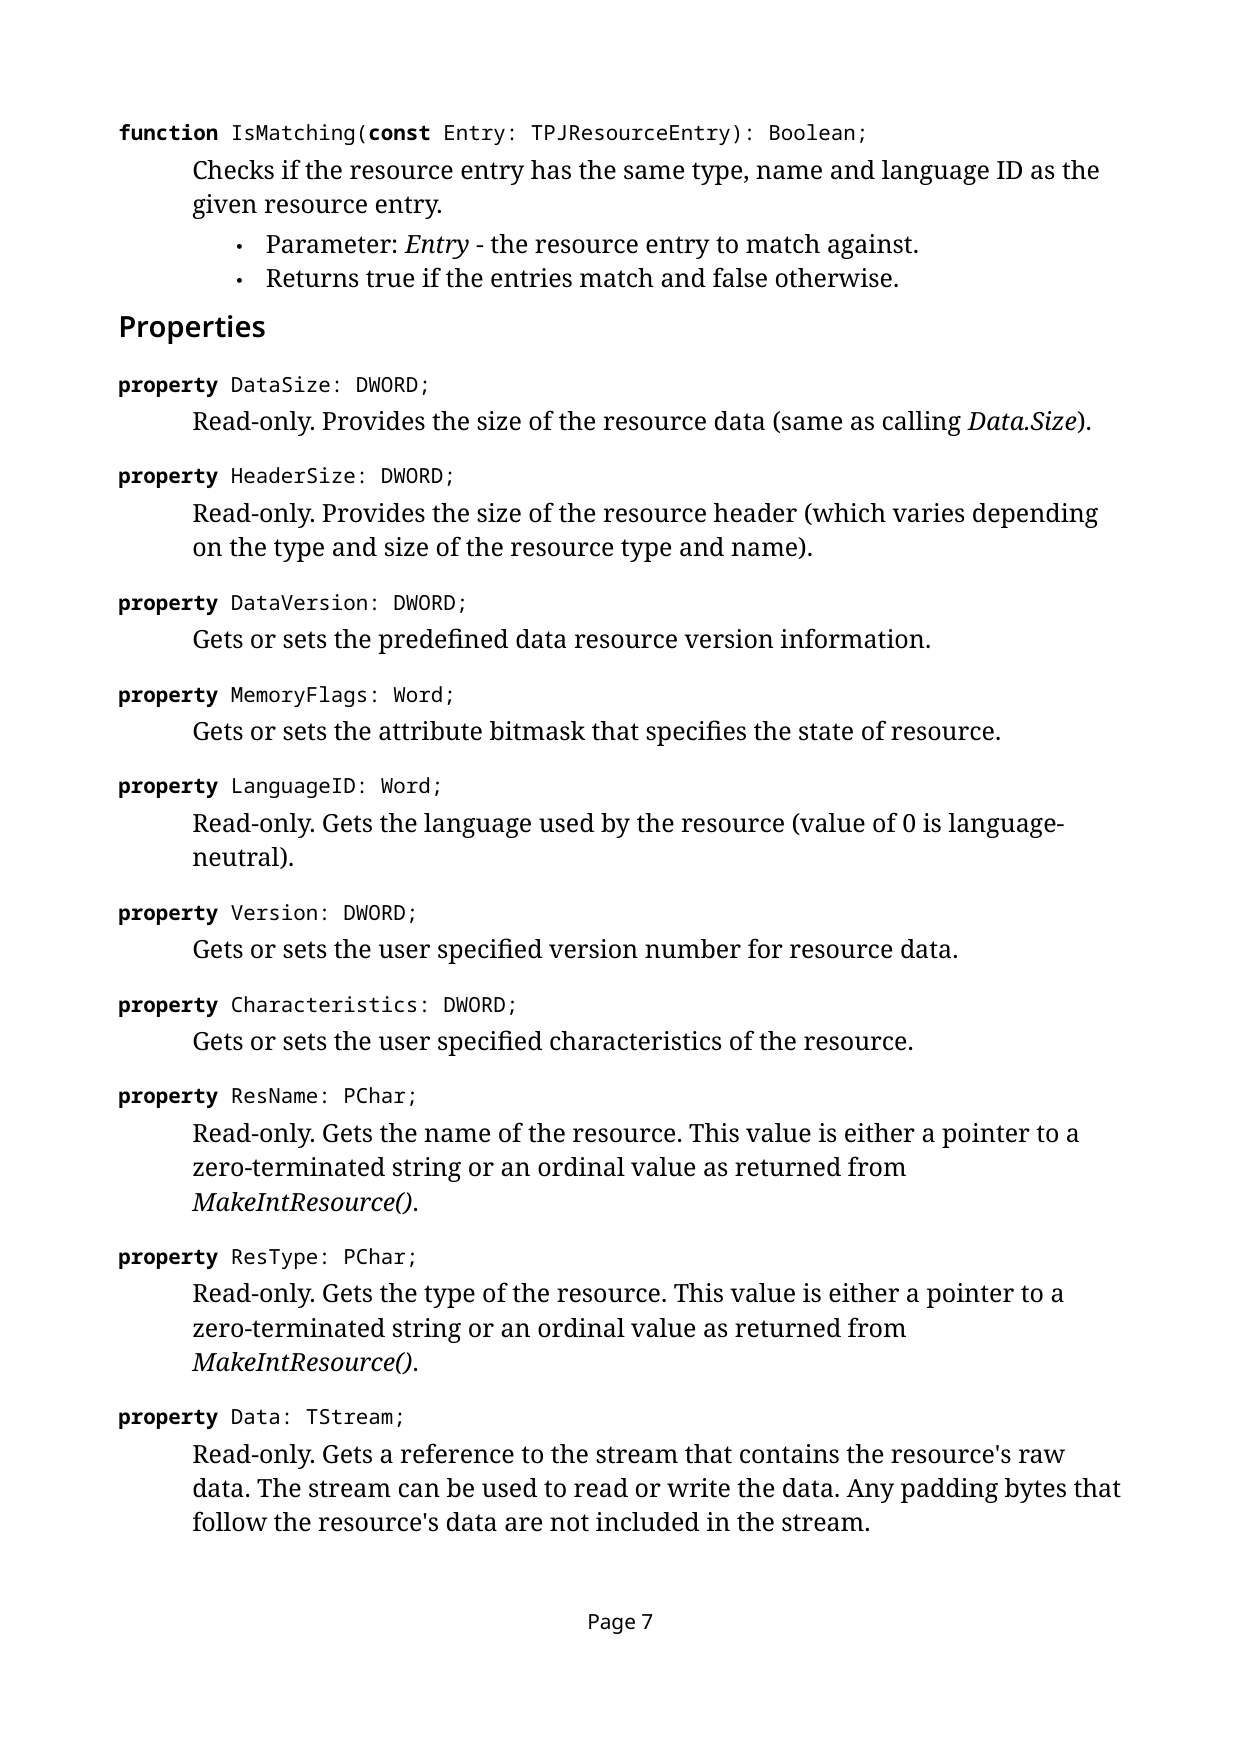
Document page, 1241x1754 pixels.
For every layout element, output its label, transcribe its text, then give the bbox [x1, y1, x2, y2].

list Returns true if the entries match and false otherwise. [236, 261, 1122, 295]
text property HeaderSize: DWORD; [118, 462, 1122, 490]
text Gets or sets the user specified version number for resource data. [192, 932, 1122, 966]
text Read-only. Gets the type of the resource. This value is either a pointer to a zero-terminated string or an ordinal value as returned from MakeIntResource(). [192, 1276, 1122, 1378]
text Read-only. Gets a reference to the stream that contains the resource's raw data. The stream can be used to read or write the data. Any padding bytes that follow the resource's data are not included in the stream. [192, 1436, 1122, 1538]
text property ResName: PChar; [118, 1082, 1122, 1110]
text property Characteristics: DWORD; [118, 990, 1122, 1018]
text Read-only. Provides the size of the resource data (same as calling Data.Size). [192, 404, 1122, 438]
text Read-only. Provides the size of the resource header (which varies depending on the type and size of the resource type and name). [192, 496, 1122, 564]
text property Data: TStream; [118, 1402, 1122, 1430]
text Read-only. Gets the language used by the resource (value of 0 is language-neutral). [192, 806, 1122, 874]
text property LanguageID: Word; [118, 772, 1122, 800]
text property ResType: PChar; [118, 1242, 1122, 1270]
text property DataSize: DWORD; [118, 370, 1122, 398]
subtitle Properties [118, 306, 1122, 346]
text Gets or sets the predefined data resource version information. [192, 622, 1122, 656]
text Checks if the resource entry has the same type, name and language ID as the given resource entry. [192, 152, 1122, 221]
text Gets or sets the attribute bitmask that specifies the state of resource. [192, 714, 1122, 748]
text property Version: DWORD; [118, 898, 1122, 926]
text Gets or sets the user specified characteristics of the resource. [192, 1024, 1122, 1058]
text property MemoryFlags: Word; [118, 680, 1122, 708]
text property DataVersion: DWORD; [118, 588, 1122, 616]
list Parameter: Entry - the resource entry to match against. [236, 227, 1122, 261]
text function IsMatching(const Entry: TPJResourceEntry): Boolean; [118, 118, 1122, 147]
text Read-only. Gets the name of the resource. This value is either a pointer to a zero-terminated string or an ordinal value as returned from MakeIntResource(). [192, 1116, 1122, 1218]
